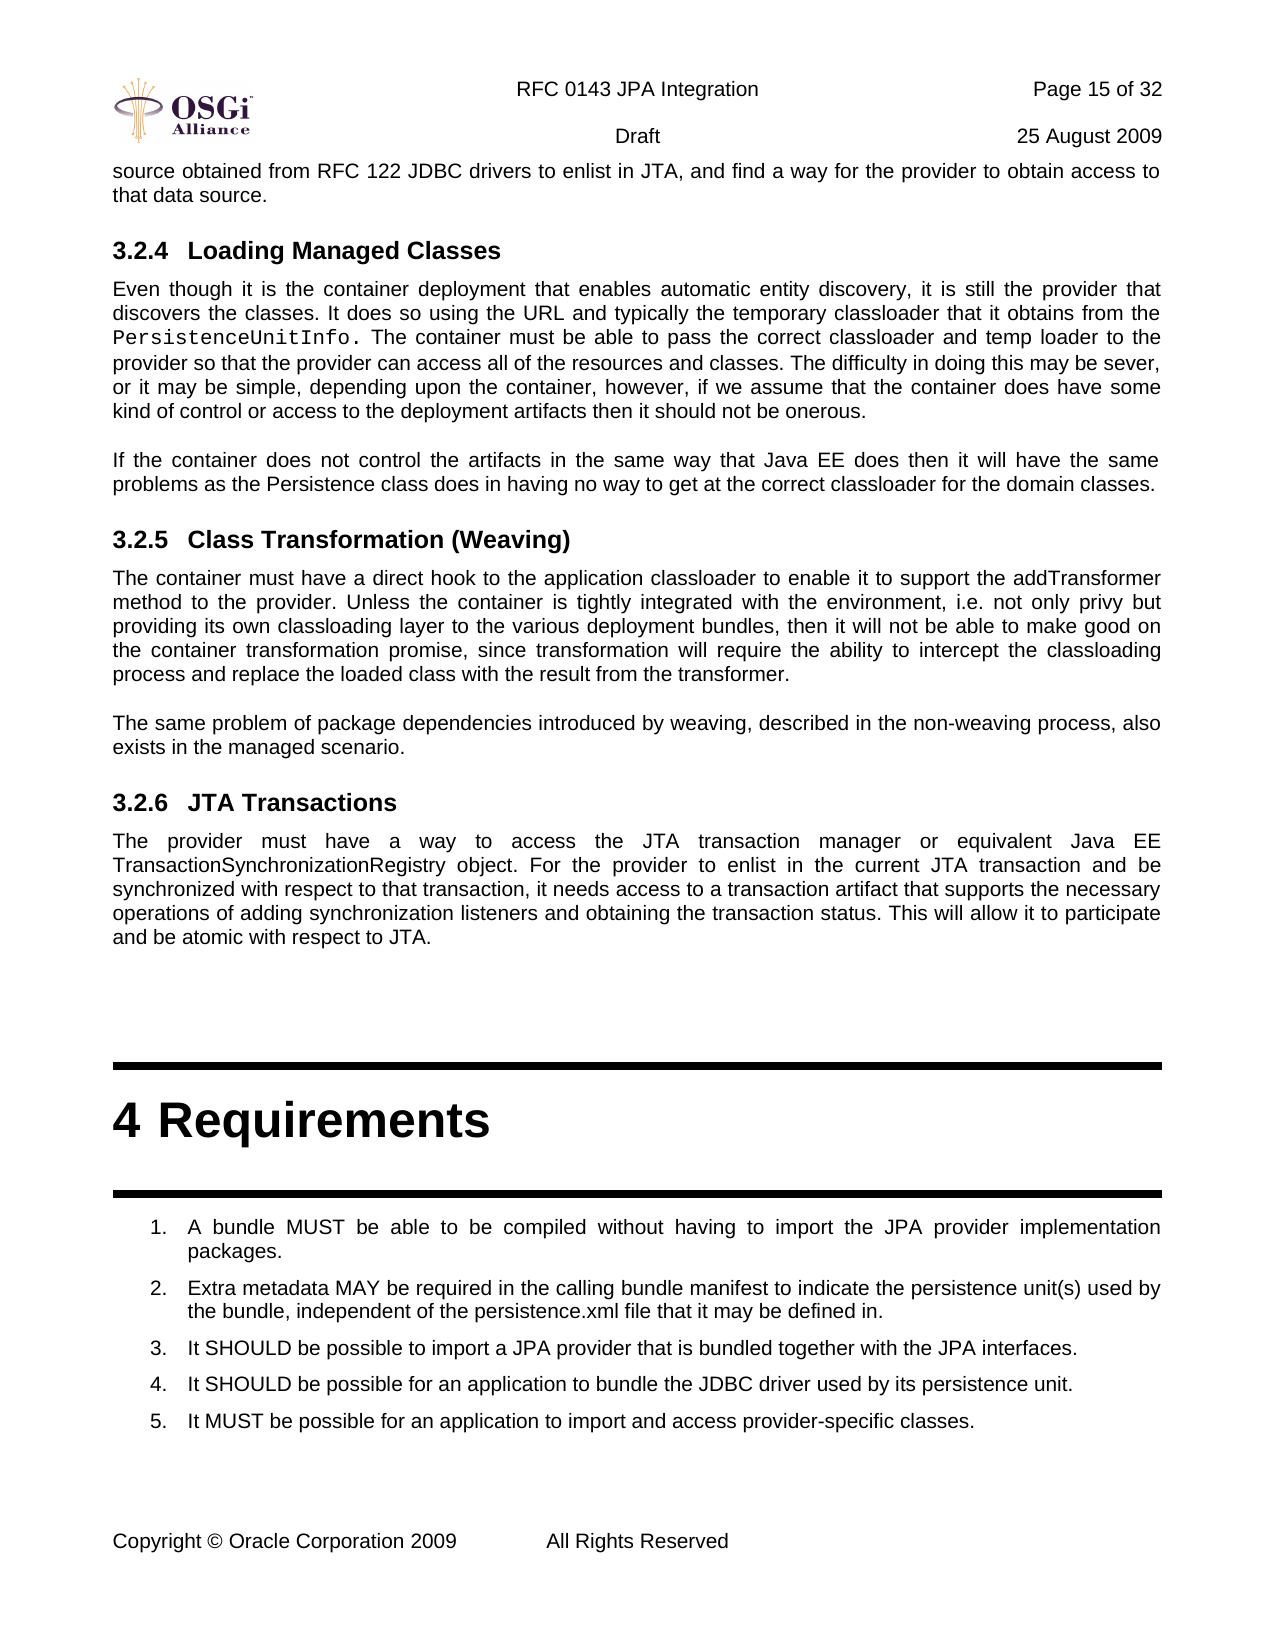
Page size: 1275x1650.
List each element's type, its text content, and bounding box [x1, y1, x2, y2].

text Even though it is the container deployment that enables automatic entity discovery, it is still the provider that discovers the classes. It does so using the URL and typically the temporary classloader that it obtains from the PersistenceUnitInfo. The container must be able to pass the correct classloader and temp loader to the provider so that the provider can access all of the resources and classes. The difficulty in doing this may be sever, or it may be simple, depending upon the container, however, if we assume that the container does have some kind of control or access to the deployment artifacts then it should not be onerous. [112, 277, 1162, 423]
text The container must have a direct hook to the application classloader to enable it to support the addTransformer method to the provider. Unless the container is tightly integrated with the environment, i.e. not only privy but providing its own classloading layer to the various deployment bundles, then it will not be able to make good on the container transformation promise, since transformation will require the ability to intercept the classloading process and replace the loaded class with the result from the transformer. [112, 566, 1162, 686]
text If the container does not control the artifacts in the same way that Java EE does then it will have the same problems as the Persistence class does in having no way to get at the correct classloader for the domain classes. [112, 448, 1162, 496]
subtitle Requirements [112, 1063, 1162, 1198]
subtitle Class Transformation (Weaving) [112, 525, 1162, 554]
list It MUST be possible for an application to import and access provider-specific classes. [150, 1409, 1162, 1433]
text The provider must have a way to access the JTA transaction manager or equivalent Java EE TransactionSynchronizationRegistry object. For the provider to enlist in the current JTA transaction and be synchronized with respect to that transaction, it needs access to a transaction artifact that supports the necessary operations of adding synchronization listeners and obtaining the transaction status. This will allow it to participate and be atomic with respect to JTA. [112, 829, 1162, 949]
text The same problem of package dependencies introduced by weaving, described in the non-weaving process, also exists in the managed scenario. [112, 711, 1162, 759]
list Extra metadata MAY be required in the calling bundle manifest to indicate the persistence unit(s) used by the bundle, independent of the persistence.xml file that it may be defined in. [150, 1275, 1162, 1323]
list It SHOULD be possible to import a JPA provider that is bundled together with the JPA interfaces. [150, 1336, 1162, 1360]
subtitle Loading Managed Classes [112, 236, 1162, 265]
picture [114, 78, 254, 143]
list It SHOULD be possible for an application to bundle the JDBC driver used by its persistence unit. [150, 1372, 1162, 1396]
text source obtained from RFC 122 JDBC drivers to enlist in JTA, and find a way for the provider to obtain access to that data source. [112, 159, 1162, 207]
subtitle JTA Transactions [112, 788, 1162, 817]
list A bundle MUST be able to be compiled without having to import the JPA provider implementation packages. [150, 1215, 1162, 1263]
